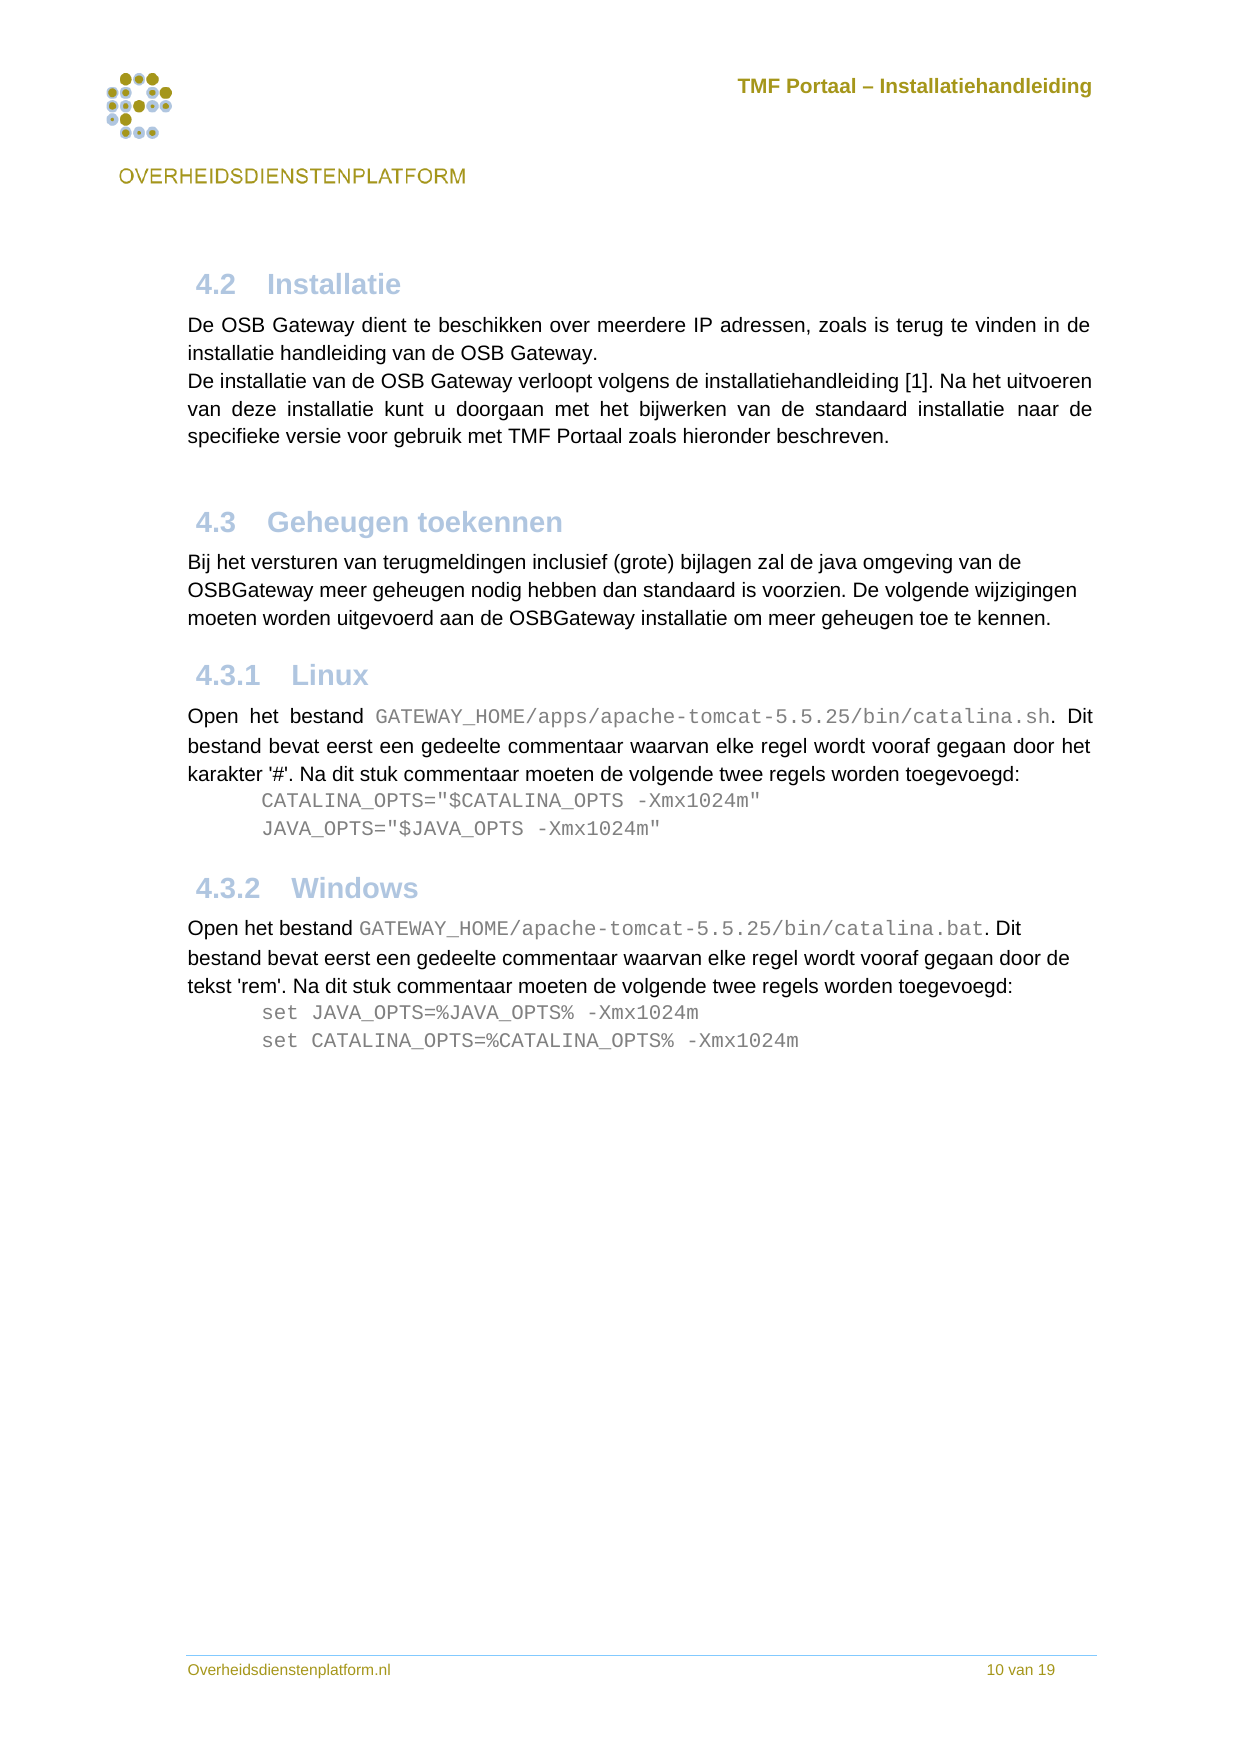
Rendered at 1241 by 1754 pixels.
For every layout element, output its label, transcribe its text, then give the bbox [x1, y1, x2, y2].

text Bij het versturen van terugmeldingen inclusief (grote) bijlagen zal de java omgeving van de OSBGateway meer geheugen nodig hebben dan standaard is voorzien. De volgende wijzigingen moeten worden uitgevoerd aan de OSBGateway installatie om meer geheugen toe te kennen. [187, 551, 1092, 630]
text set CATALINA_OPTS=%CATALINA_OPTS% -Xmx1024m [187, 1031, 1092, 1054]
text Open het bestand GATEWAY_HOME/apps/apache-tomcat-5.5.25/bin/catalina.sh. Dit bestand bevat eerst een gedeelte commentaar waarvan elke regel wordt vooraf gegaan door het karakter '#'. Na dit stuk commentaar moeten de volgende twee regels worden toegevoegd: [187, 704, 1092, 785]
text De installatie van de OSB Gateway verloopt volgens de installatiehandleiding [1]. Na het uitvoeren van deze installatie kunt u doorgaan met het bijwerken van de standaard installatie naar de specifieke versie voor gebruik met TMF Portaal zoals hieronder beschreven. [187, 369, 1092, 448]
text set JAVA_OPTS=%JAVA_OPTS% -Xmx1024m [187, 1002, 1092, 1026]
subtitle Installatie [187, 268, 1092, 301]
text Open het bestand GATEWAY_HOME/apache-tomcat-5.5.25/bin/catalina.bat. Dit bestand bevat eerst een gedeelte commentaar waarvan elke regel wordt vooraf gegaan door de tekst 'rem'. Na dit stuk commentaar moeten de volgende twee regels worden toegevoegd: [187, 917, 1092, 998]
subtitle Windows [187, 872, 1092, 904]
subtitle Geheugen toekennen [187, 506, 1092, 538]
text CATALINA_OPTS="$CATALINA_OPTS -Xmx1024m" [187, 790, 1092, 813]
text De OSB Gateway dient te beschikken over meerdere IP adressen, zoals is terug te vinden in de installatie handleiding van de OSB Gateway. [187, 314, 1092, 365]
picture [106, 73, 470, 188]
subtitle Linux [187, 659, 1092, 692]
text JAVA_OPTS="$JAVA_OPTS -Xmx1024m" [187, 818, 1092, 842]
